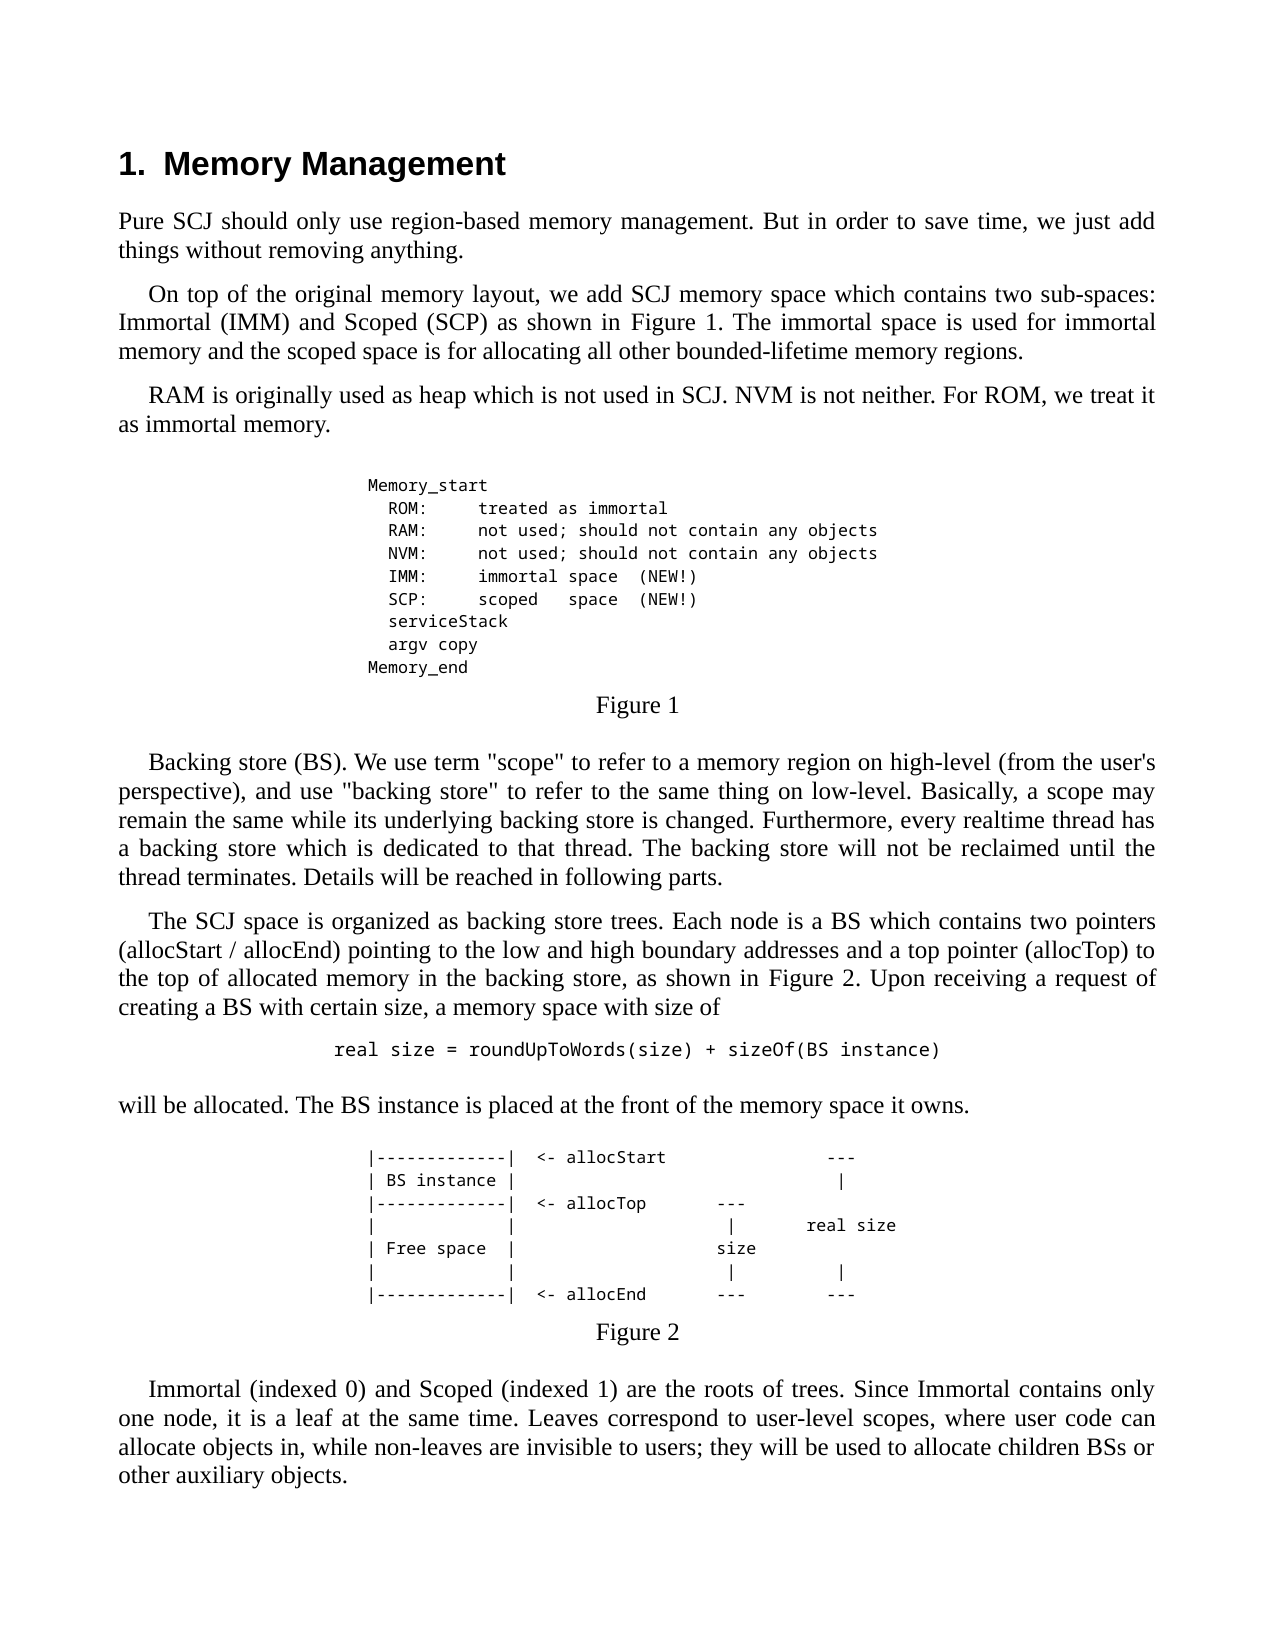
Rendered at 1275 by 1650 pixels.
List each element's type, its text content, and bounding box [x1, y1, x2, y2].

text | | | | [326, 1259, 949, 1282]
text SCP: scoped space (NEW!) [328, 587, 947, 610]
text Memory_end [328, 655, 947, 678]
text argv copy [328, 632, 947, 655]
text |-------------| <- allocTop --- [326, 1191, 949, 1214]
text |-------------| <- allocStart --- [326, 1146, 949, 1169]
text Backing store (BS). We use term "scope" to refer to a memory region on high-level (from the user's perspective), and use "backing store" to refer to the same thing on low-level. Basically, a scope may remain the same while its underlying backing store is changed. Furthermore, every realtime thread has a backing store which is dedicated to that thread. The backing store will not be reclaimed until the thread terminates. Details will be reached in following parts. [118, 747, 1157, 891]
text Figure 1 [118, 452, 1157, 718]
text |-------------| <- allocEnd --- --- [326, 1282, 949, 1305]
text NVM: not used; should not contain any objects [328, 542, 947, 564]
text IMM: immortal space (NEW!) [328, 564, 947, 587]
text | | | real size [326, 1214, 949, 1237]
text | Free space | size [326, 1237, 949, 1259]
text Immortal (indexed 0) and Scoped (indexed 1) are the roots of trees. Since Immortal contains only one node, it is a leaf at the same time. Leaves correspond to user-level scopes, where user code can allocate objects in, while non-leaves are invisible to users; they will be used to allocate children BSs or other auxiliary objects. [118, 1374, 1157, 1489]
text serviceStack [328, 610, 947, 632]
text will be allocated. The BS instance is placed at the front of the memory space it owns. [118, 1090, 1157, 1119]
text RAM is originally used as heap which is not used in SCJ. NVM is not neither. For ROM, we treat it as immortal memory. [118, 380, 1157, 437]
text real size = roundUpToWords(size) + sizeOf(BS instance) [118, 1036, 1157, 1062]
text | BS instance | | [326, 1169, 949, 1191]
text The SCJ space is organized as backing store trees. Each node is a BS which contains two pointers (allocStart / allocEnd) pointing to the low and high boundary addresses and a top pointer (allocTop) to the top of allocated memory in the backing store, as shown in Figure 2. Upon receiving a request of creating a BS with certain size, a memory space with size of [118, 906, 1157, 1021]
text Memory_start [328, 473, 947, 496]
text On top of the original memory layout, we add SCJ memory space which contains two sub-spaces: Immortal (IMM) and Scoped (SCP) as shown in Figure 1. The immortal space is used for immortal memory and the scoped space is for allocating all other bounded-lifetime memory regions. [118, 279, 1157, 365]
text Pure SCJ should only use region-based memory management. But in order to save time, we just add things without removing anything. [118, 206, 1157, 264]
subtitle Memory Management [118, 144, 1157, 182]
text Figure 2 [118, 1134, 1157, 1346]
text RAM: not used; should not contain any objects [328, 519, 947, 542]
text ROM: treated as immortal [328, 496, 947, 519]
